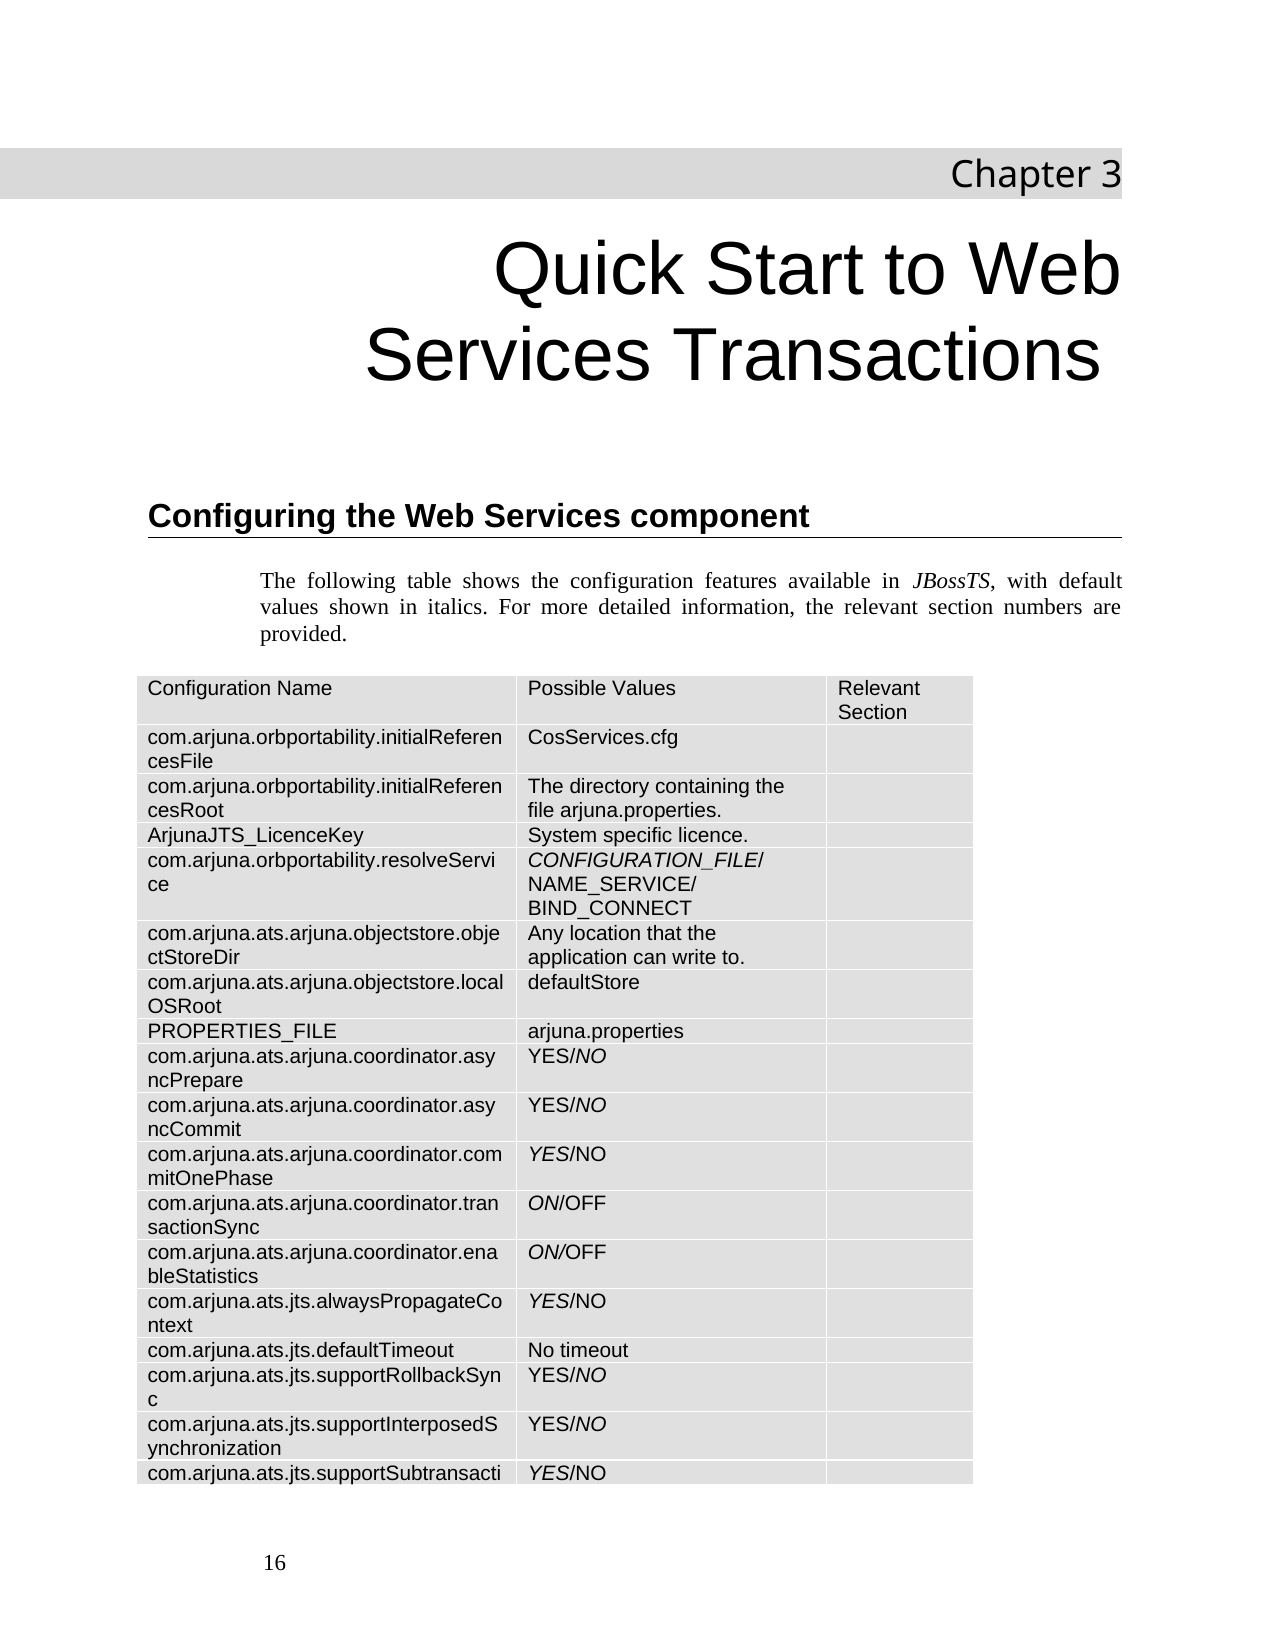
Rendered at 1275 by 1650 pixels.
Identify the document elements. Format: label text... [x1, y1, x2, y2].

table_cell ArjunaJTS_LicenceKey [137, 823, 516, 847]
table_cell No timeout [517, 1338, 826, 1362]
table_cell System specific licence. [517, 823, 826, 847]
title Quick Start to Web Services Transactions [263, 224, 1122, 396]
table_cell [827, 725, 973, 773]
table_header Configuration Name [137, 676, 516, 724]
table_cell [827, 1191, 973, 1239]
table_cell [827, 1093, 973, 1141]
table_cell The directory containing the file arjuna.properties. [517, 774, 826, 822]
table_cell [827, 1289, 973, 1337]
table_cell CosServices.cfg [517, 725, 826, 773]
table_cell YES/NO [517, 1363, 826, 1411]
subtitle Configuring the Web Services component [148, 496, 1122, 537]
table_cell com.arjuna.ats.arjuna.objectstore.localOSRoot [137, 970, 516, 1018]
table_cell defaultStore [517, 970, 826, 1018]
table_header Relevant Section [827, 676, 973, 724]
table_cell [827, 1338, 973, 1362]
table_cell [827, 1142, 973, 1190]
table_cell YES/NO [517, 1289, 826, 1337]
table_cell CONFIGURATION_FILE/NAME_SERVICE/BIND_CONNECT [517, 848, 826, 920]
table_cell [827, 774, 973, 822]
table_cell com.arjuna.ats.arjuna.coordinator.asyncCommit [137, 1093, 516, 1141]
table_cell ON/OFF [517, 1240, 826, 1288]
table_cell com.arjuna.ats.jts.supportInterposedSynchronization [137, 1412, 516, 1459]
table_cell arjuna.properties [517, 1019, 826, 1043]
table_cell [827, 1019, 973, 1043]
table_cell com.arjuna.ats.jts.alwaysPropagateContext [137, 1289, 516, 1337]
table_cell [827, 1240, 973, 1288]
table_cell com.arjuna.ats.arjuna.coordinator.transactionSync [137, 1191, 516, 1239]
table_cell com.arjuna.ats.jts.supportRollbackSync [137, 1363, 516, 1411]
table_cell YES/NO [517, 1093, 826, 1141]
table_cell com.arjuna.ats.jts.defaultTimeout [137, 1338, 516, 1362]
table_cell com.arjuna.orbportability.initialReferencesFile [137, 725, 516, 773]
table_cell com.arjuna.ats.arjuna.coordinator.enableStatistics [137, 1240, 516, 1288]
table_cell com.arjuna.ats.arjuna.coordinator.commitOnePhase [137, 1142, 516, 1190]
table_cell PROPERTIES_FILE [137, 1019, 516, 1043]
text The following table shows the configuration features available in JBossTS, with default values shown in italics. For more detailed information, the relevant section numbers are provided. [260, 567, 1122, 646]
table_cell com.arjuna.ats.arjuna.coordinator.asyncPrepare [137, 1044, 516, 1092]
table_cell [827, 970, 973, 1018]
table_cell [827, 1363, 973, 1411]
table_cell YES/NO [517, 1044, 826, 1092]
table_cell com.arjuna.orbportability.resolveService [137, 848, 516, 920]
table_cell [827, 1412, 973, 1459]
table_cell com.arjuna.ats.arjuna.objectstore.objectStoreDir [137, 921, 516, 969]
table_cell [827, 848, 973, 920]
table_cell [827, 1461, 973, 1484]
table_cell ON/OFF [517, 1191, 826, 1239]
table_cell [827, 1044, 973, 1092]
table_header Possible Values [517, 676, 826, 724]
table_cell YES/NO [517, 1412, 826, 1459]
table_cell Any location that the application can write to. [517, 921, 826, 969]
table_cell com.arjuna.ats.jts.supportSubtransacti [137, 1461, 516, 1484]
table_cell [827, 921, 973, 969]
table_cell [827, 823, 973, 847]
table_cell com.arjuna.orbportability.initialReferencesRoot [137, 774, 516, 822]
table_cell YES/NO [517, 1461, 826, 1484]
table_cell YES/NO [517, 1142, 826, 1190]
